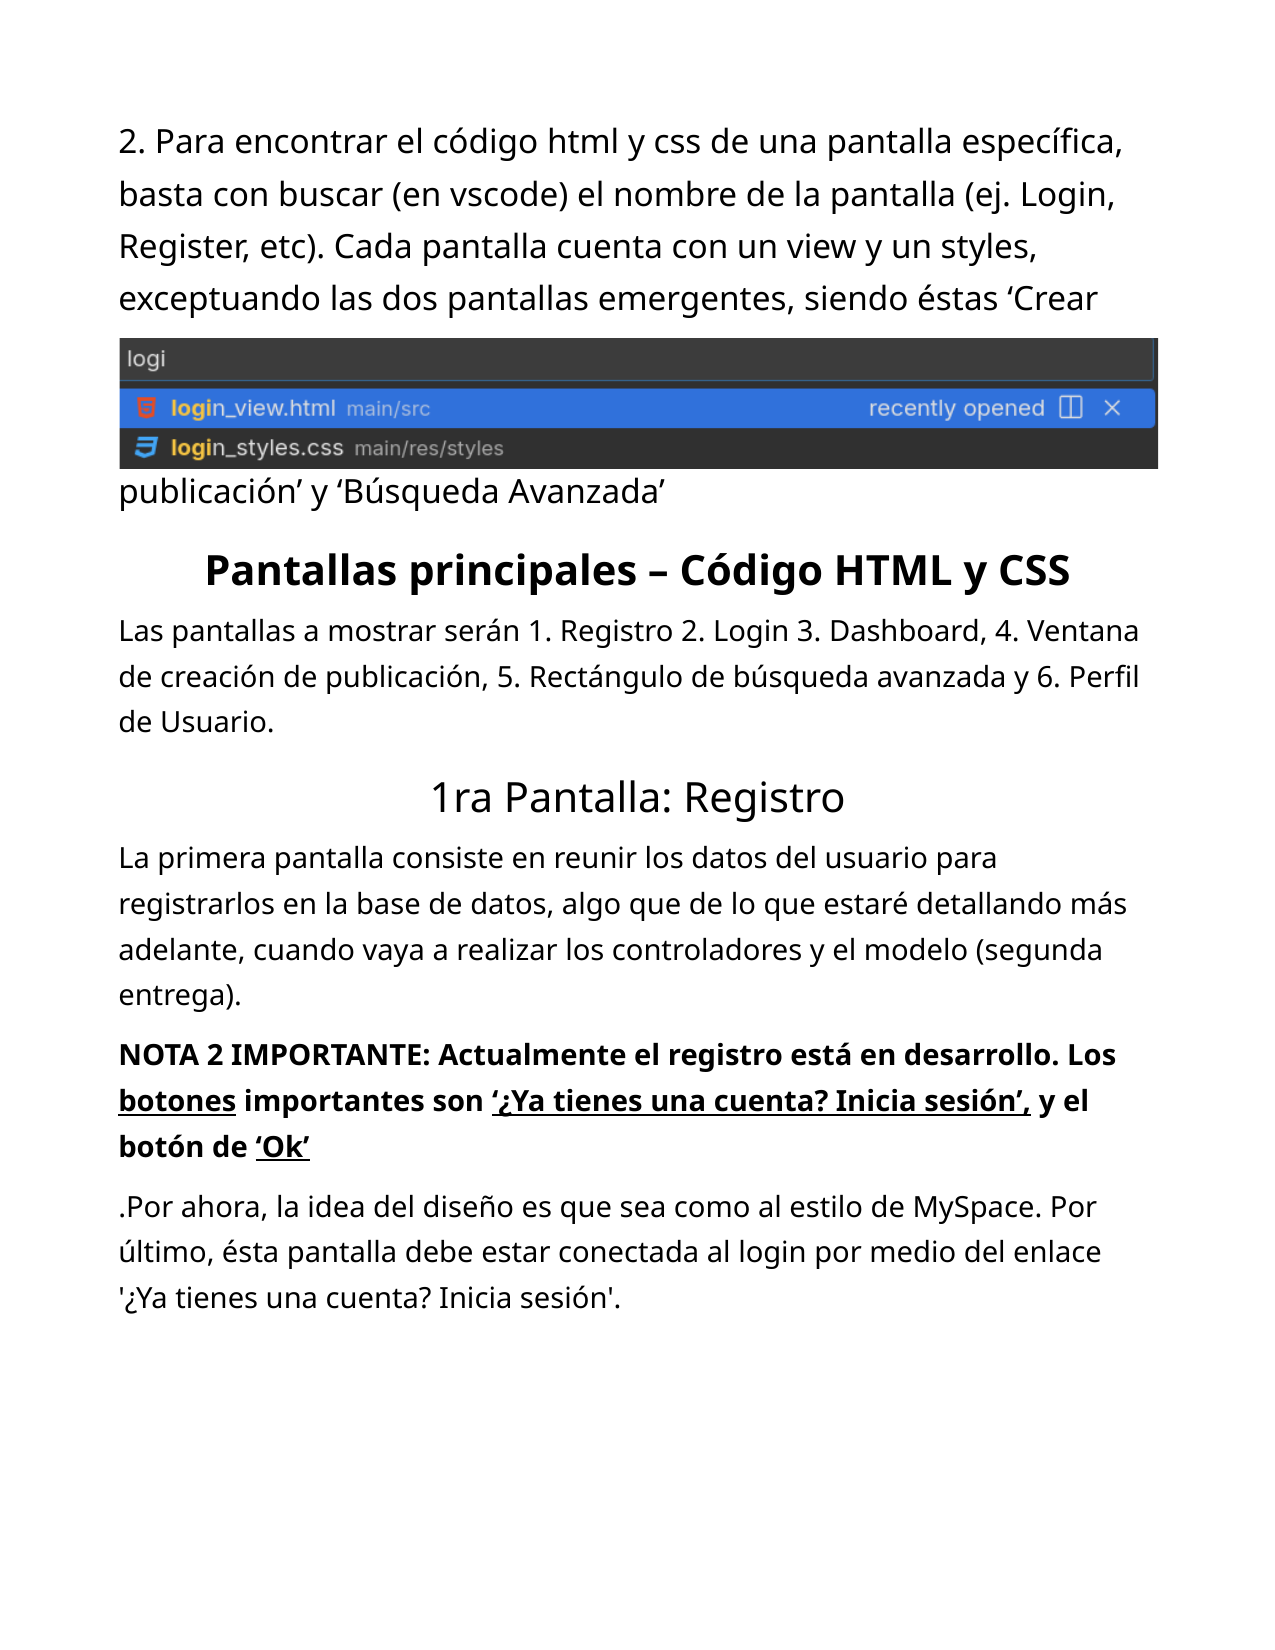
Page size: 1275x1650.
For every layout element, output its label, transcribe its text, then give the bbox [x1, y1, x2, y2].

text NOTA 2 IMPORTANTE: Actualmente el registro está en desarrollo. Los botones importantes son ‘¿Ya tienes una cuenta? Inicia sesión’, y el botón de ‘Ok’ [118, 1034, 1157, 1166]
text La primera pantalla consiste en reunir los datos del usuario para registrarlos en la base de datos, algo que de lo que estaré detallando más adelante, cuando vaya a realizar los controladores y el modelo (segunda entrega). [118, 837, 1157, 1014]
text .Por ahora, la idea del diseño es que sea como al estilo de MySpace. Por último, ésta pantalla debe estar conectada al login por medio del enlace '¿Ya tienes una cuenta? Inicia sesión'. [118, 1186, 1157, 1317]
text 2. Para encontrar el código html y css de una pantalla específica, basta con buscar (en vscode) el nombre de la pantalla (ej. Login, Register, etc). Cada pantalla cuenta con un view y un styles, exceptuando las dos pantallas emergentes, siendo éstas ‘Crear publicación’ y ‘Búsqueda Avanzada’ [118, 118, 1157, 514]
subtitle 1ra Pantalla: Registro [118, 768, 1157, 825]
text Las pantallas a mostrar serán 1. Registro 2. Login 3. Dashboard, 4. Ventana de creación de publicación, 5. Rectángulo de búsqueda avanzada y 6. Perfil de Usuario. [118, 611, 1157, 741]
subtitle Pantallas principales – Código HTML y CSS [118, 541, 1157, 598]
picture [119, 338, 1159, 469]
